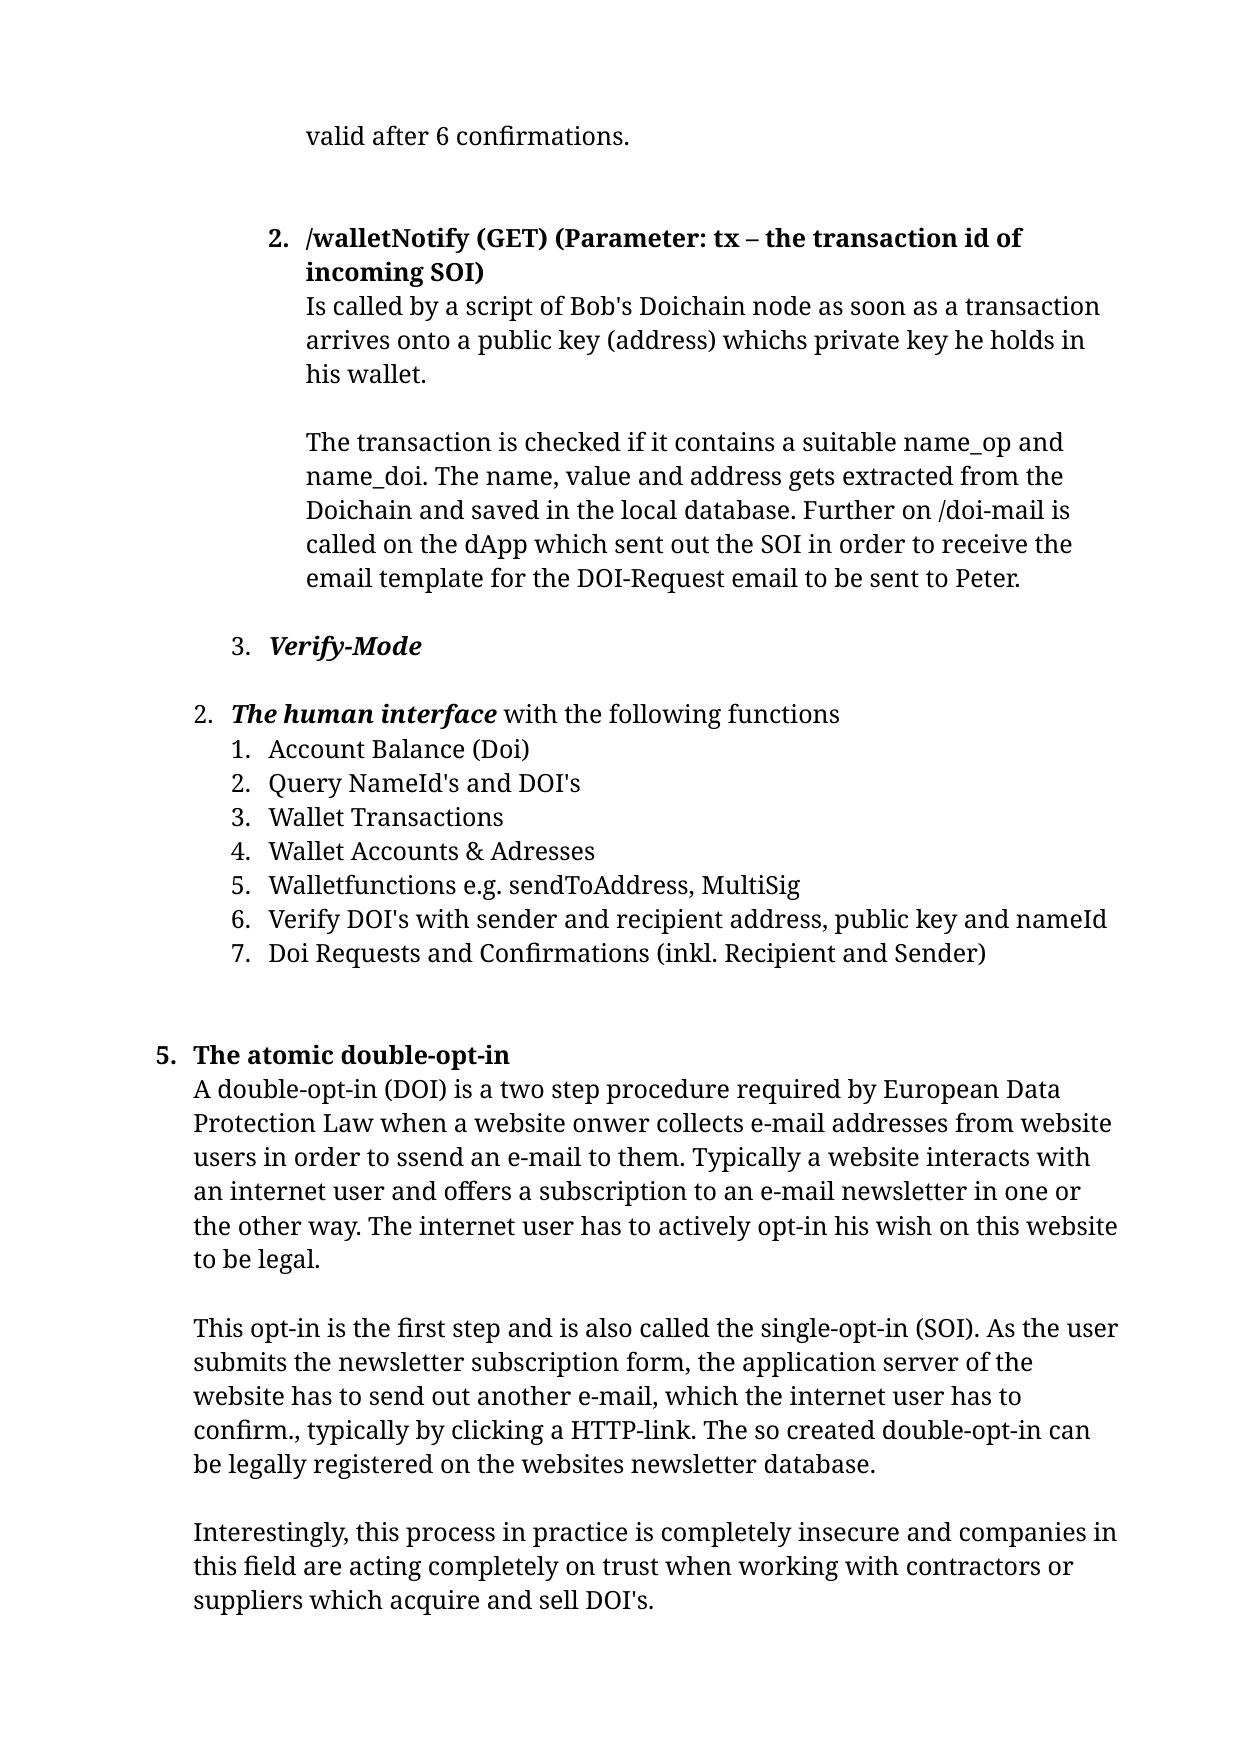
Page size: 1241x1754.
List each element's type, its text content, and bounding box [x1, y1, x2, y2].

list Verify-Mode [231, 629, 1122, 697]
list The atomic double-opt-in [156, 1038, 1122, 1072]
list Wallet Accounts & Adresses [231, 833, 1122, 867]
list Doi Requests and Confirmations (inkl. Recipient and Sender) [231, 936, 1122, 970]
list Wallet Transactions [231, 799, 1122, 833]
list A double-opt-in (DOI) is a two step procedure required by European Data Protection Law when a website onwer collects e-mail addresses from website users in order to ssend an e-mail to them. Typically a website interacts with an internet user and offers a subscription to an e-mail newsletter in one or the other way. The internet user has to actively opt-in his wish on this website to be legal. This opt-in is the first step and is also called the single-opt-in (SOI). As the user submits the newsletter subscription form, the application server of the website has to send out another e-mail, which the internet user has to confirm., typically by clicking a HTTP-link. The so created double-opt-in can be legally registered on the websites newsletter database. Interestingly, this process in practice is completely insecure and companies in this field are acting completely on trust when working with contractors or suppliers which acquire and sell DOI's. [156, 1072, 1122, 1617]
list Walletfunctions e.g. sendToAddress, MultiSig [231, 867, 1122, 902]
list Query NameId's and DOI's [231, 765, 1122, 799]
list The human interface with the following functions [193, 697, 1122, 731]
list valid after 6 confirmations. [268, 118, 1122, 220]
list Verify DOI's with sender and recipient address, public key and nameId [231, 902, 1122, 936]
list /walletNotify (GET) (Parameter: tx – the transaction id of incoming SOI) Is called by a script of Bob's Doichain node as soon as a transaction arrives onto a public key (address) whichs private key he holds in his wallet. The transaction is checked if it contains a suitable name_op and name_doi. The name, value and address gets extracted from the Doichain and saved in the local database. Further on /doi-mail is called on the dApp which sent out the SOI in order to receive the email template for the DOI-Request email to be sent to Peter. [268, 220, 1122, 629]
list Account Balance (Doi) [231, 731, 1122, 765]
